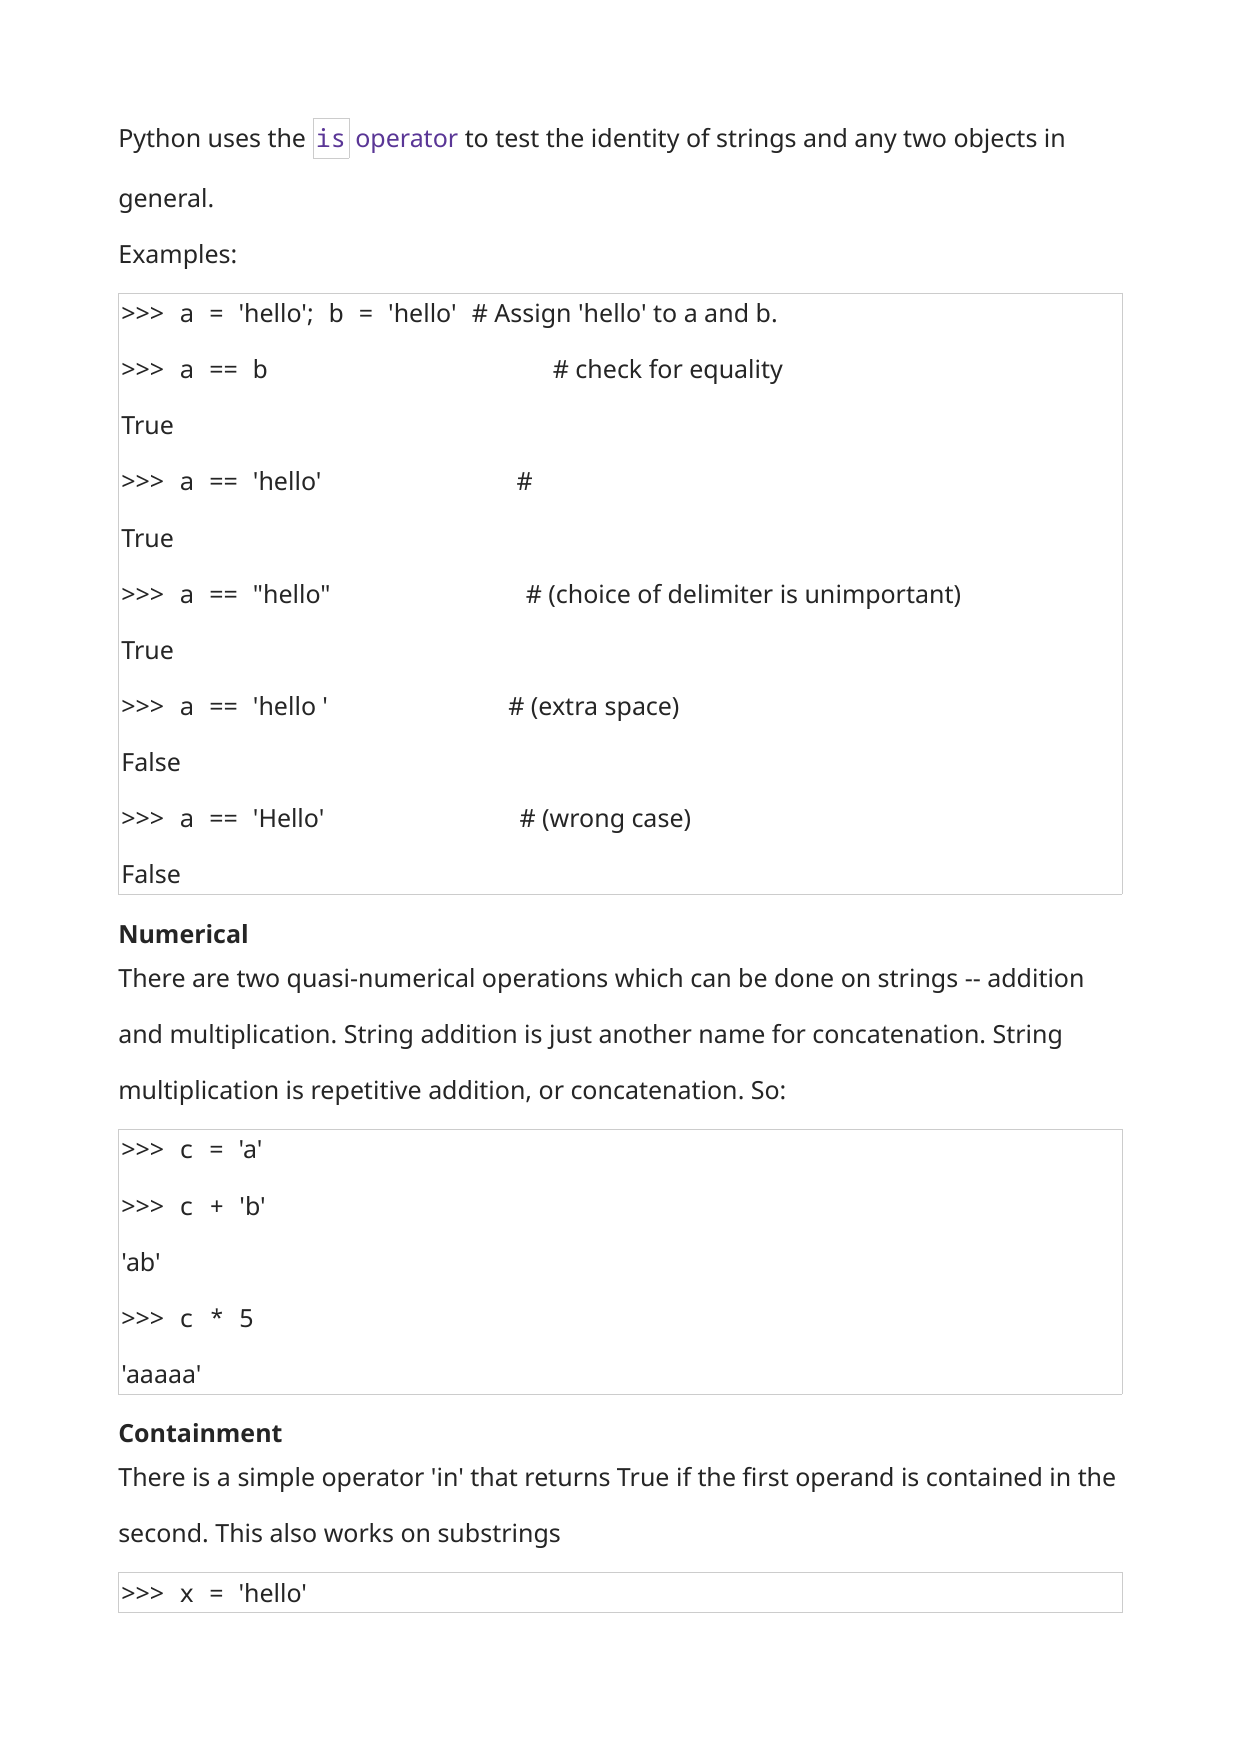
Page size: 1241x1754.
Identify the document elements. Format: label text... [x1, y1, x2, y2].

text 'aaaaa' [119, 1353, 1122, 1394]
text >>> x = 'hello' [119, 1573, 1122, 1612]
subtitle Numerical [118, 916, 1122, 950]
text >>> c = 'a' [119, 1130, 1122, 1166]
text >>> a = 'hello'; b = 'hello' # Assign 'hello' to a and b. [119, 294, 1122, 330]
text False [119, 742, 1122, 779]
text Python uses the is operator to test the identity of strings and any two objects in general. [118, 118, 1122, 214]
text >>> c * 5 [119, 1297, 1122, 1334]
subtitle Containment [118, 1416, 1122, 1450]
text True [119, 517, 1122, 554]
text True [119, 405, 1122, 442]
text >>> a == 'hello' # [119, 461, 1122, 498]
text False [119, 854, 1122, 894]
text >>> a == 'hello ' # (extra space) [119, 686, 1122, 723]
text There is a simple operator 'in' that returns True if the first operand is contained in the second. This also works on substrings [118, 1460, 1122, 1550]
text >>> a == 'Hello' # (wrong case) [119, 798, 1122, 835]
text >>> a == b # check for equality [119, 349, 1122, 386]
text >>> a == "hello" # (choice of delimiter is unimportant) [119, 573, 1122, 610]
text True [119, 629, 1122, 667]
text There are two quasi-numerical operations which can be done on strings -- addition and multiplication. String addition is just another name for concatenation. String multiplication is repetitive addition, or concatenation. So: [118, 961, 1122, 1107]
text >>> c + 'b' [119, 1185, 1122, 1222]
text 'ab' [119, 1241, 1122, 1278]
text Examples: [118, 236, 1122, 271]
